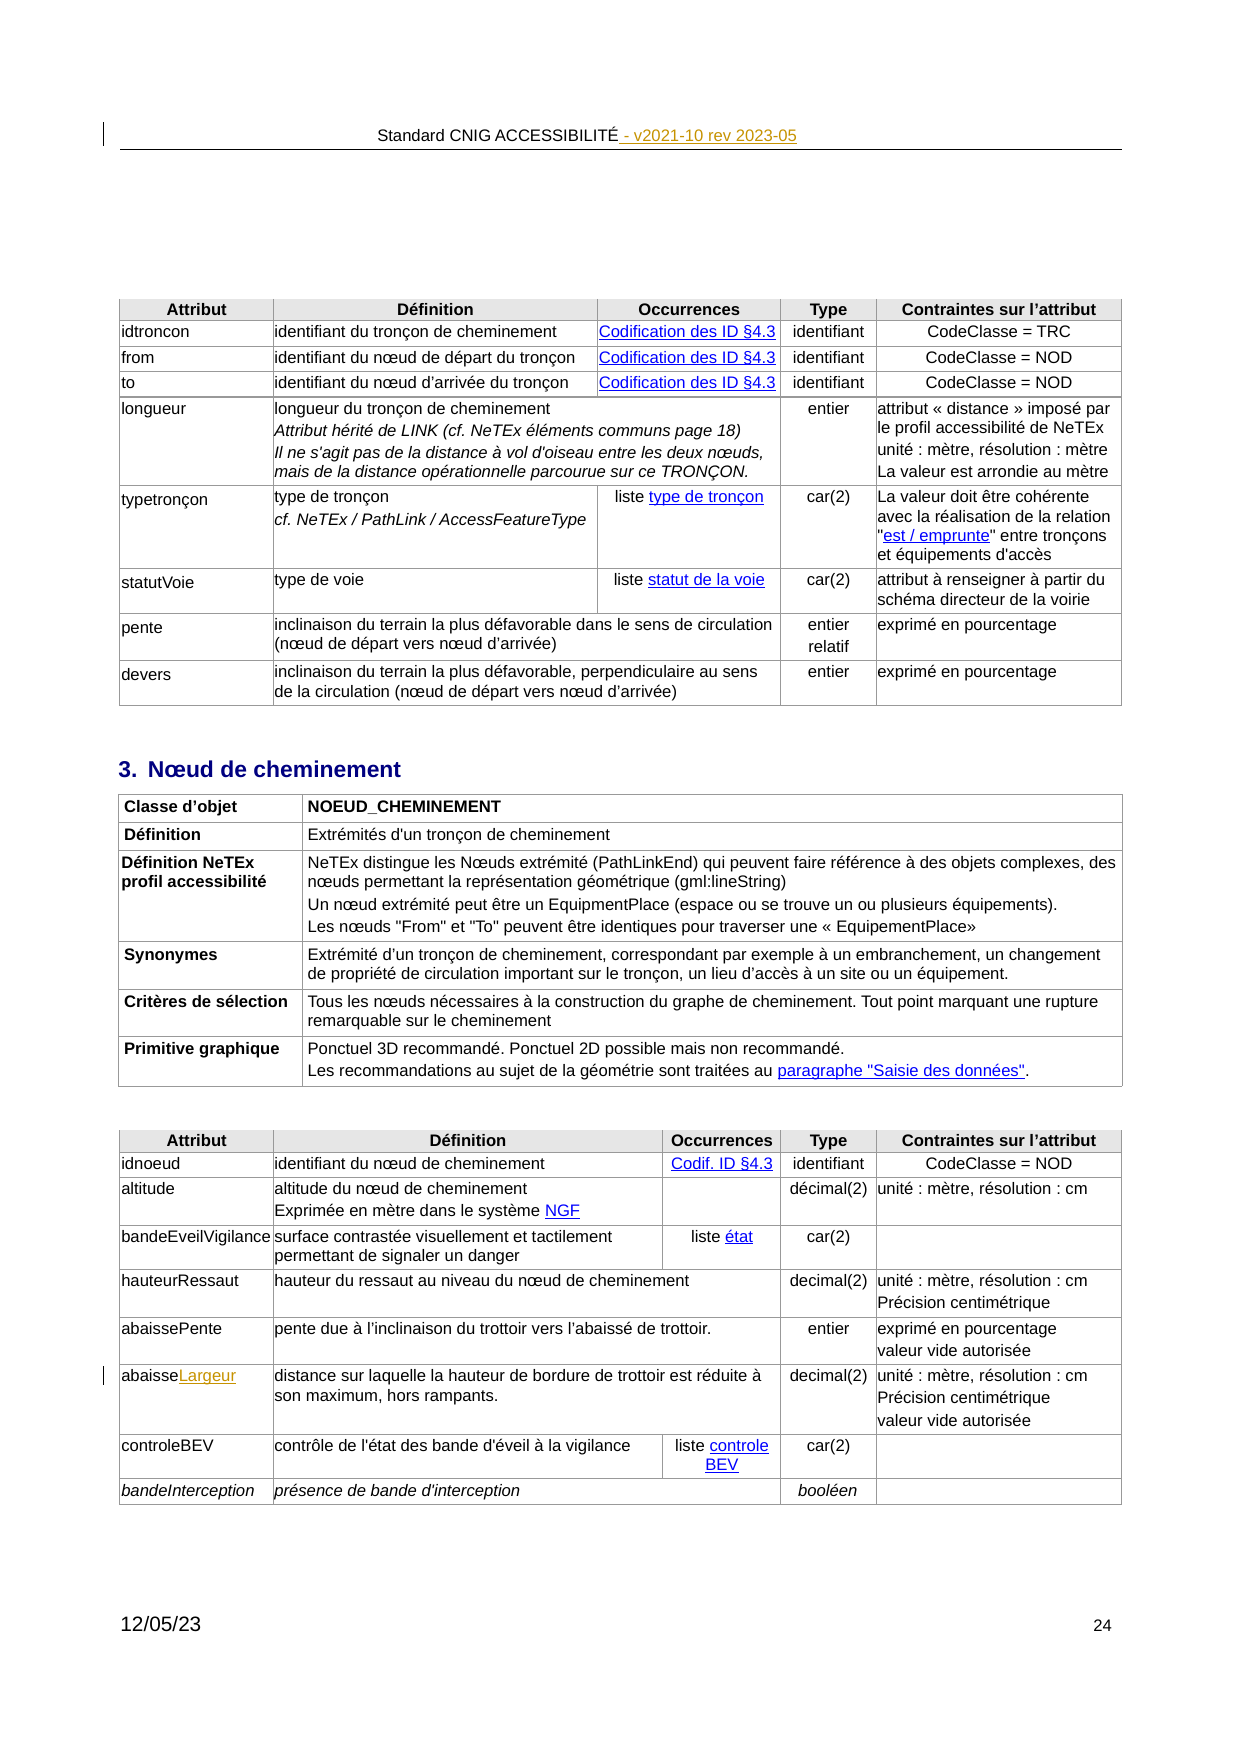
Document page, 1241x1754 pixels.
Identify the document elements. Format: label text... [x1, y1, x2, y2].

table_cell Tous les nœuds nécessaires à la construction du graphe de cheminement. Tout point marquant une rupture remarquable sur le cheminement [303, 990, 1122, 1036]
table_header Définition [274, 299, 597, 320]
table_cell CodeClasse = NOD [877, 372, 1121, 396]
table_header NOEUD_CHEMINEMENT [303, 795, 1122, 822]
table_cell liste statut de la voie [598, 569, 780, 613]
table_cell identifiant du nœud de cheminement [274, 1153, 662, 1177]
table_cell exprimé en pourcentage [877, 614, 1121, 660]
table_cell Critères de sélection [119, 990, 302, 1036]
table_cell exprimé en pourcentage [877, 661, 1121, 705]
table_cell booléen [781, 1479, 876, 1504]
table_cell altitude [120, 1178, 273, 1224]
table_cell entier relatif [781, 614, 876, 660]
table_cell entier [781, 398, 876, 485]
table_header Attribut [120, 1130, 273, 1152]
table_cell longueur du tronçon de cheminement Attribut hérité de LINK (cf. NeTEx éléments communs page 18) Il ne s'agit pas de la distance à vol d'oiseau entre les deux nœuds, mais de la distance opérationnelle parcourue sur ce TRONÇON. [274, 398, 780, 485]
table_cell bandeInterception [120, 1479, 273, 1504]
table_cell altitude du nœud de cheminement Exprimée en mètre dans le système NGF [274, 1178, 662, 1224]
subtitle Nœud de cheminement [118, 756, 1122, 782]
table_cell attribut à renseigner à partir du schéma directeur de la voirie [877, 569, 1121, 613]
table_cell from [120, 347, 273, 371]
table_cell typetronçon [120, 486, 273, 568]
table_cell exprimé en pourcentage valeur vide autorisée [877, 1318, 1121, 1364]
table_cell identifiant [781, 347, 876, 371]
table_cell car(2) [781, 486, 876, 568]
table_cell présence de bande d'interception [274, 1479, 780, 1504]
table_cell [877, 1479, 1121, 1504]
table_cell Codification des ID §4.3 [598, 321, 780, 346]
table_header Occurrences [663, 1130, 780, 1152]
table_cell Codif. ID §4.3 [663, 1153, 780, 1177]
table_cell idnoeud [120, 1153, 273, 1177]
table_cell unité : mètre, résolution : cm Précision centimétrique valeur vide autorisée [877, 1365, 1121, 1434]
table_cell distance sur laquelle la hauteur de bordure de trottoir est réduite à son maximum, hors rampants. [274, 1365, 780, 1434]
table_cell attribut « distance » imposé par le profil accessibilité de NeTEx unité : mètre, résolution : mètre La valeur est arrondie au mètre [877, 398, 1121, 485]
table_cell to [120, 372, 273, 396]
table_cell Primitive graphique [119, 1037, 302, 1086]
table_cell CodeClasse = NOD [877, 1153, 1121, 1177]
table_cell inclinaison du terrain la plus défavorable, perpendiculaire au sens de la circulation (nœud de départ vers nœud d’arrivée) [274, 661, 780, 705]
table_cell statutVoie [120, 569, 273, 613]
table_cell identifiant [781, 372, 876, 396]
table_cell unité : mètre, résolution : cm Précision centimétrique [877, 1270, 1121, 1317]
table_cell bandeEveilVigilance [120, 1226, 273, 1269]
table_cell identifiant [781, 1153, 876, 1177]
table_cell Extrémité d’un tronçon de cheminement, correspondant par exemple à un embranchement, un changement de propriété de circulation important sur le tronçon, un lieu d’accès à un site ou un équipement. [303, 942, 1122, 988]
table_cell La valeur doit être cohérente avec la réalisation de la relation "est / emprunte" entre tronçons et équipements d'accès [877, 486, 1121, 568]
table_cell Définition NeTEx profil accessibilité [119, 851, 302, 941]
table_cell liste état [663, 1226, 780, 1269]
table_cell liste type de tronçon [598, 486, 780, 568]
table_cell Extrémités d'un tronçon de cheminement [303, 823, 1122, 850]
table_cell CodeClasse = NOD [877, 347, 1121, 371]
table_header Type [781, 1130, 876, 1152]
table_cell surface contrastée visuellement et tactilement permettant de signaler un danger [274, 1226, 662, 1269]
table_cell type de tronçon cf. NeTEx / PathLink / AccessFeatureType [274, 486, 597, 568]
table_cell entier [781, 1318, 876, 1364]
table_cell Définition [119, 823, 302, 850]
table_cell contrôle de l'état des bande d'éveil à la vigilance [274, 1435, 662, 1478]
table_header Définition [274, 1130, 662, 1152]
table_cell identifiant du tronçon de cheminement [274, 321, 597, 346]
table_cell NeTEx distingue les Nœuds extrémité (PathLinkEnd) qui peuvent faire référence à des objets complexes, des nœuds permettant la représentation géométrique (gml:lineString) Un nœud extrémité peut être un EquipmentPlace (espace ou se trouve un ou plusieurs équipements). Les nœuds "From" et "To" peuvent être identiques pour traverser une « EquipementPlace» [303, 851, 1122, 941]
table_cell Codification des ID §4.3 [598, 372, 780, 396]
table_cell inclinaison du terrain la plus défavorable dans le sens de circulation (nœud de départ vers nœud d’arrivée) [274, 614, 780, 660]
table_cell pente due à l’inclinaison du trottoir vers l’abaissé de trottoir. [274, 1318, 780, 1364]
table_cell Synonymes [119, 942, 302, 988]
table_cell decimal(2) [781, 1270, 876, 1317]
table_cell hauteur du ressaut au niveau du nœud de cheminement [274, 1270, 780, 1317]
table_cell identifiant du nœud d’arrivée du tronçon [274, 372, 597, 396]
table_cell car(2) [781, 569, 876, 613]
table_header Classe d’objet [119, 795, 302, 822]
table_cell identifiant [781, 321, 876, 346]
table_cell [663, 1178, 780, 1224]
table_cell car(2) [781, 1435, 876, 1478]
table_header Occurrences [598, 299, 780, 320]
table_cell entier [781, 661, 876, 705]
table_cell Codification des ID §4.3 [598, 347, 780, 371]
table_cell idtroncon [120, 321, 273, 346]
table_cell longueur [120, 398, 273, 485]
table_cell Ponctuel 3D recommandé. Ponctuel 2D possible mais non recommandé. Les recommandations au sujet de la géométrie sont traitées au paragraphe "Saisie des données". [303, 1037, 1122, 1086]
table_cell unité : mètre, résolution : cm [877, 1178, 1121, 1224]
table_cell [877, 1226, 1121, 1269]
table_cell pente [120, 614, 273, 660]
table_cell controleBEV [120, 1435, 273, 1478]
table_cell décimal(2) [781, 1178, 876, 1224]
table_cell hauteurRessaut [120, 1270, 273, 1317]
table_header Contraintes sur l’attribut [877, 299, 1121, 320]
table_cell CodeClasse = TRC [877, 321, 1121, 346]
table_cell car(2) [781, 1226, 876, 1269]
table_cell abaisseLargeur [120, 1365, 273, 1434]
table_cell devers [120, 661, 273, 705]
table_header Attribut [120, 299, 273, 320]
table_cell identifiant du nœud de départ du tronçon [274, 347, 597, 371]
table_cell liste controle BEV [663, 1435, 780, 1478]
table_header Contraintes sur l’attribut [877, 1130, 1121, 1152]
table_header Type [781, 299, 876, 320]
table_cell type de voie [274, 569, 597, 613]
table_cell [877, 1435, 1121, 1478]
table_cell abaissePente [120, 1318, 273, 1364]
table_cell decimal(2) [781, 1365, 876, 1434]
